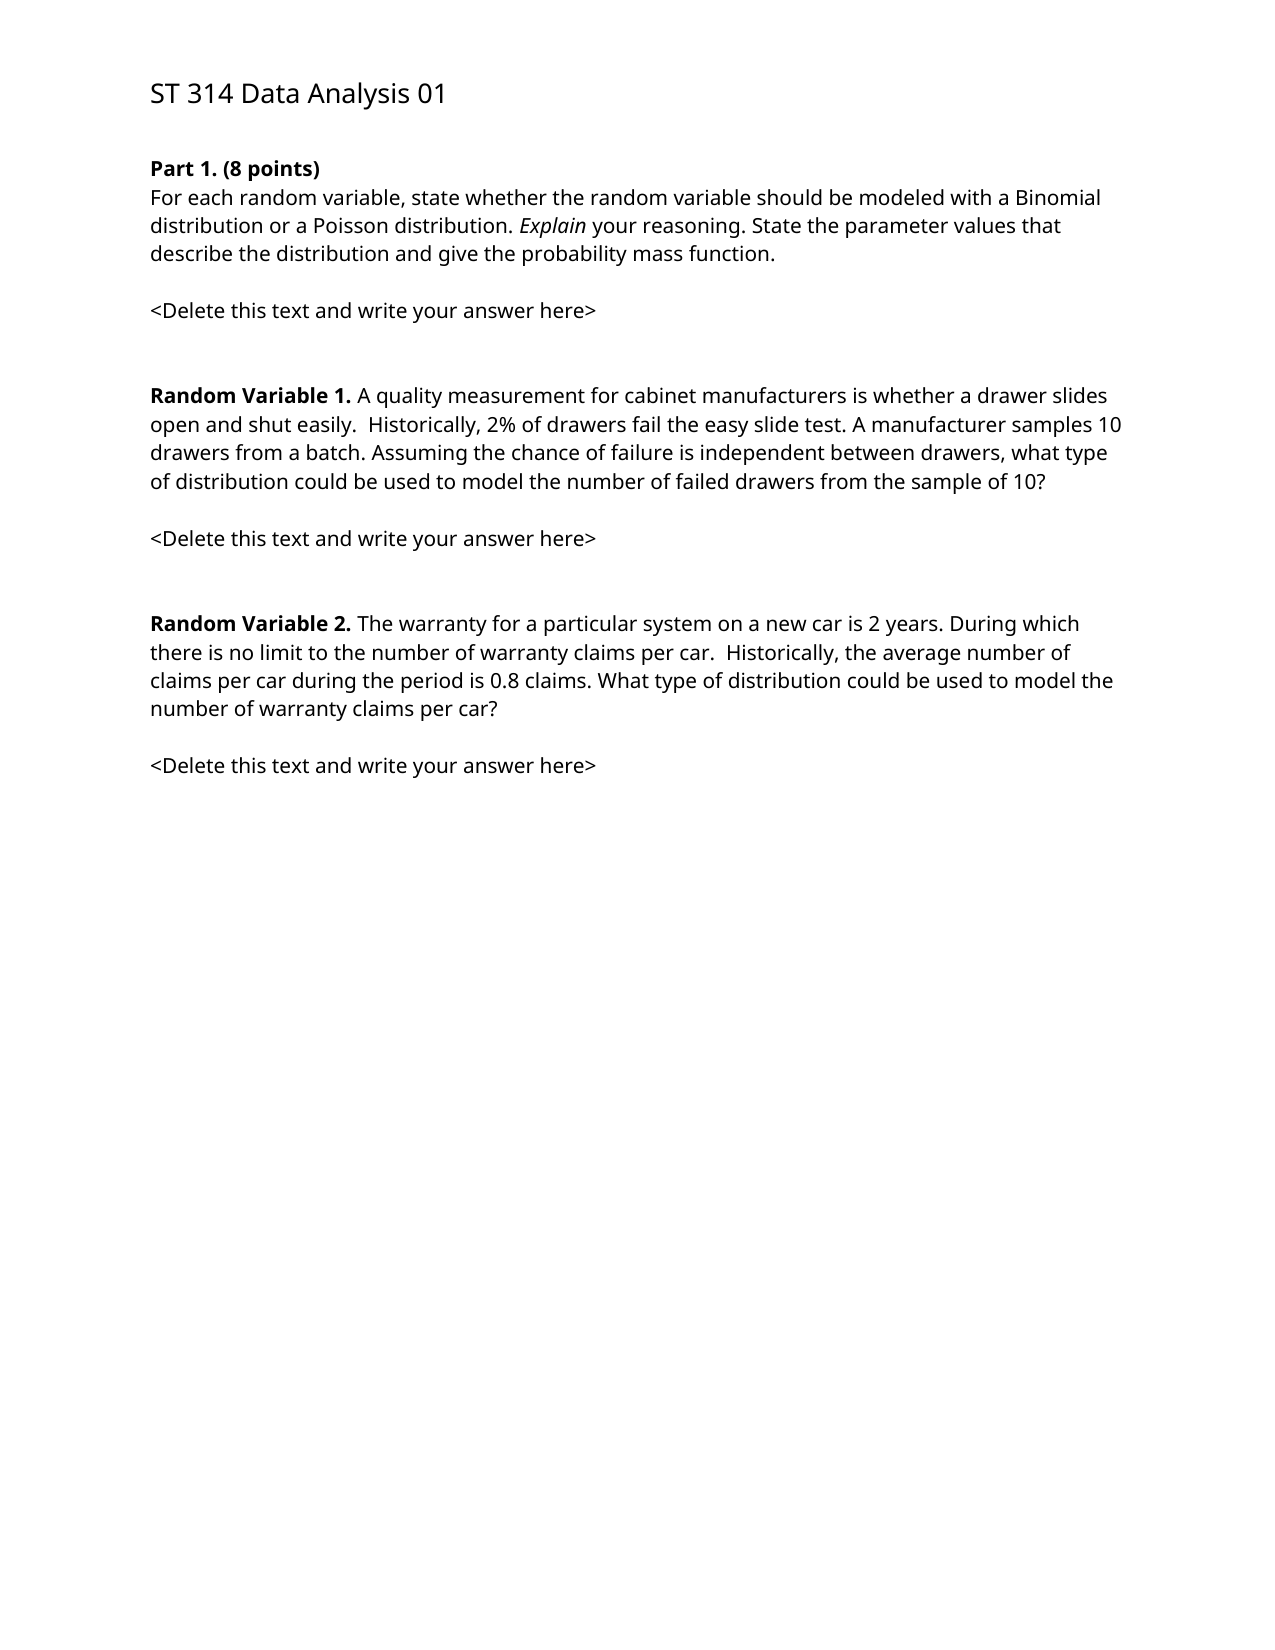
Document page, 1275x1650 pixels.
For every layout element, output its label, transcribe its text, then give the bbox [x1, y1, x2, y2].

text Random Variable 1. A quality measurement for cabinet manufacturers is whether a drawer slides open and shut easily. Historically, 2% of drawers fail the easy slide test. A manufacturer samples 10 drawers from a batch. Assuming the chance of failure is independent between drawers, what type of distribution could be used to model the number of failed drawers from the sample of 10? [150, 382, 1125, 495]
text <Delete this text and write your answer here> [150, 524, 1125, 552]
text <Delete this text and write your answer here> [150, 751, 1125, 780]
text For each random variable, state whether the random variable should be modeled with a Binomial distribution or a Poisson distribution. Explain your reasoning. State the parameter values that describe the distribution and give the probability mass function. [150, 183, 1125, 268]
subtitle Part 1. (8 points) [150, 154, 1125, 183]
text <Delete this text and write your answer here> [150, 296, 1125, 325]
text Random Variable 2. The warranty for a particular system on a new car is 2 years. During which there is no limit to the number of warranty claims per car. Historically, the average number of claims per car during the period is 0.8 claims. What type of distribution could be used to model the number of warranty claims per car? [150, 609, 1125, 723]
